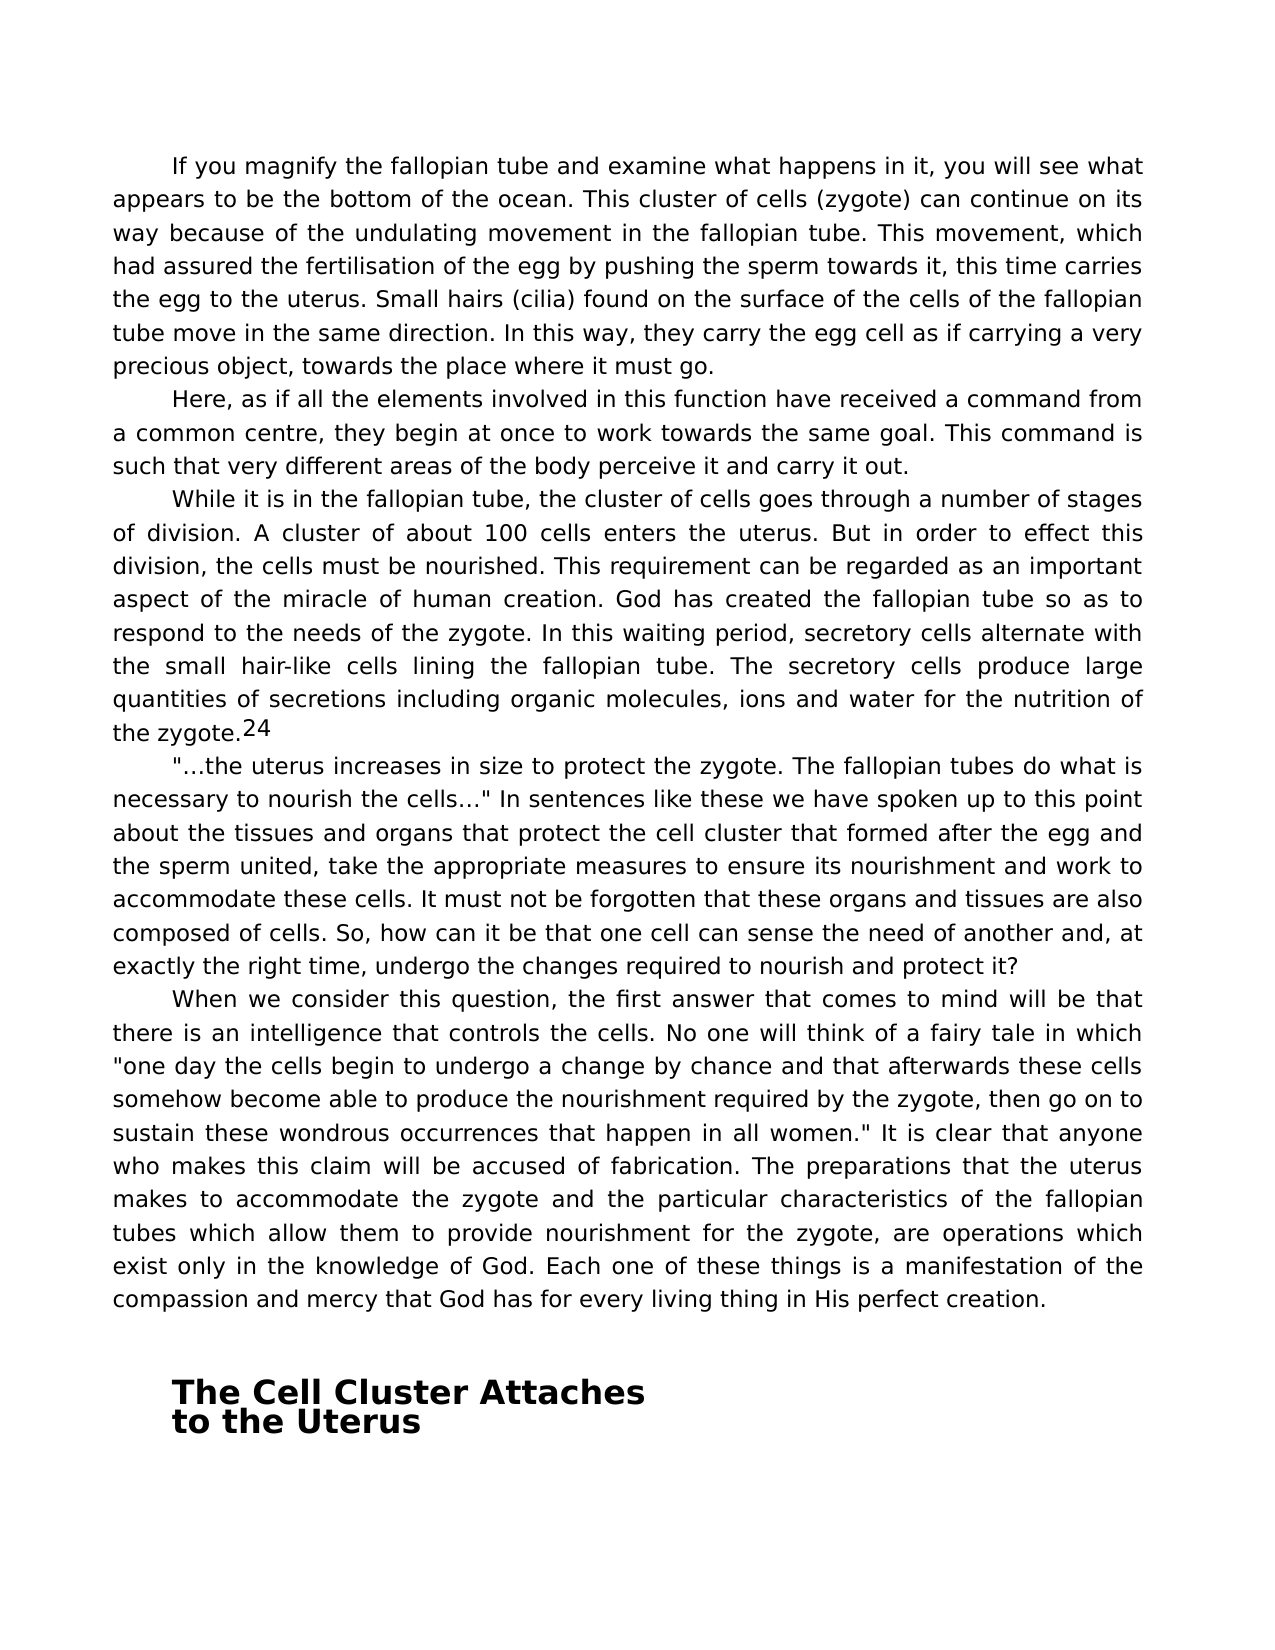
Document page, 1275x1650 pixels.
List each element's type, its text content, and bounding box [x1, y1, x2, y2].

text to the Uterus [112, 1410, 1145, 1439]
text Here, as if all the elements involved in this function have received a command from a common centre, they begin at once to work towards the same goal. This command is such that very different areas of the body perceive it and carry it out. [112, 381, 1145, 481]
text When we consider this question, the first answer that comes to mind will be that there is an intelligence that controls the cells. No one will think of a fairy tale in which "one day the cells begin to undergo a change by chance and that afterwards these cells somehow become able to produce the nourishment required by the zygote, then go on to sustain these wondrous occurrences that happen in all women." It is clear that anyone who makes this claim will be accused of fabrication. The preparations that the uterus makes to accommodate the zygote and the particular characteristics of the fallopian tubes which allow them to provide nourishment for the zygote, are operations which exist only in the knowledge of God. Each one of these things is a manifestation of the compassion and mercy that God has for every living thing in His perfect creation. [112, 981, 1145, 1314]
text The Cell Cluster Attaches [112, 1381, 1145, 1410]
text While it is in the fallopian tube, the cluster of cells goes through a number of stages of division. A cluster of about 100 cells enters the uterus. But in order to effect this division, the cells must be nourished. This requirement can be regarded as an important aspect of the miracle of human creation. God has created the fallopian tube so as to respond to the needs of the zygote. In this waiting period, secretory cells alternate with the small hair-like cells lining the fallopian tube. The secretory cells produce large quantities of secretions including organic molecules, ions and water for the nutrition of the zygote.24 [112, 481, 1145, 748]
text If you magnify the fallopian tube and examine what happens in it, you will see what appears to be the bottom of the ocean. This cluster of cells (zygote) can continue on its way because of the undulating movement in the fallopian tube. This movement, which had assured the fertilisation of the egg by pushing the sperm towards it, this time carries the egg to the uterus. Small hairs (cilia) found on the surface of the cells of the fallopian tube move in the same direction. In this way, they carry the egg cell as if carrying a very precious object, towards the place where it must go. [112, 148, 1145, 381]
text "…the uterus increases in size to protect the zygote. The fallopian tubes do what is necessary to nourish the cells…" In sentences like these we have spoken up to this point about the tissues and organs that protect the cell cluster that formed after the egg and the sperm united, take the appropriate measures to ensure its nourishment and work to accommodate these cells. It must not be forgotten that these organs and tissues are also composed of cells. So, how can it be that one cell can sense the need of another and, at exactly the right time, undergo the changes required to nourish and protect it? [112, 748, 1145, 981]
